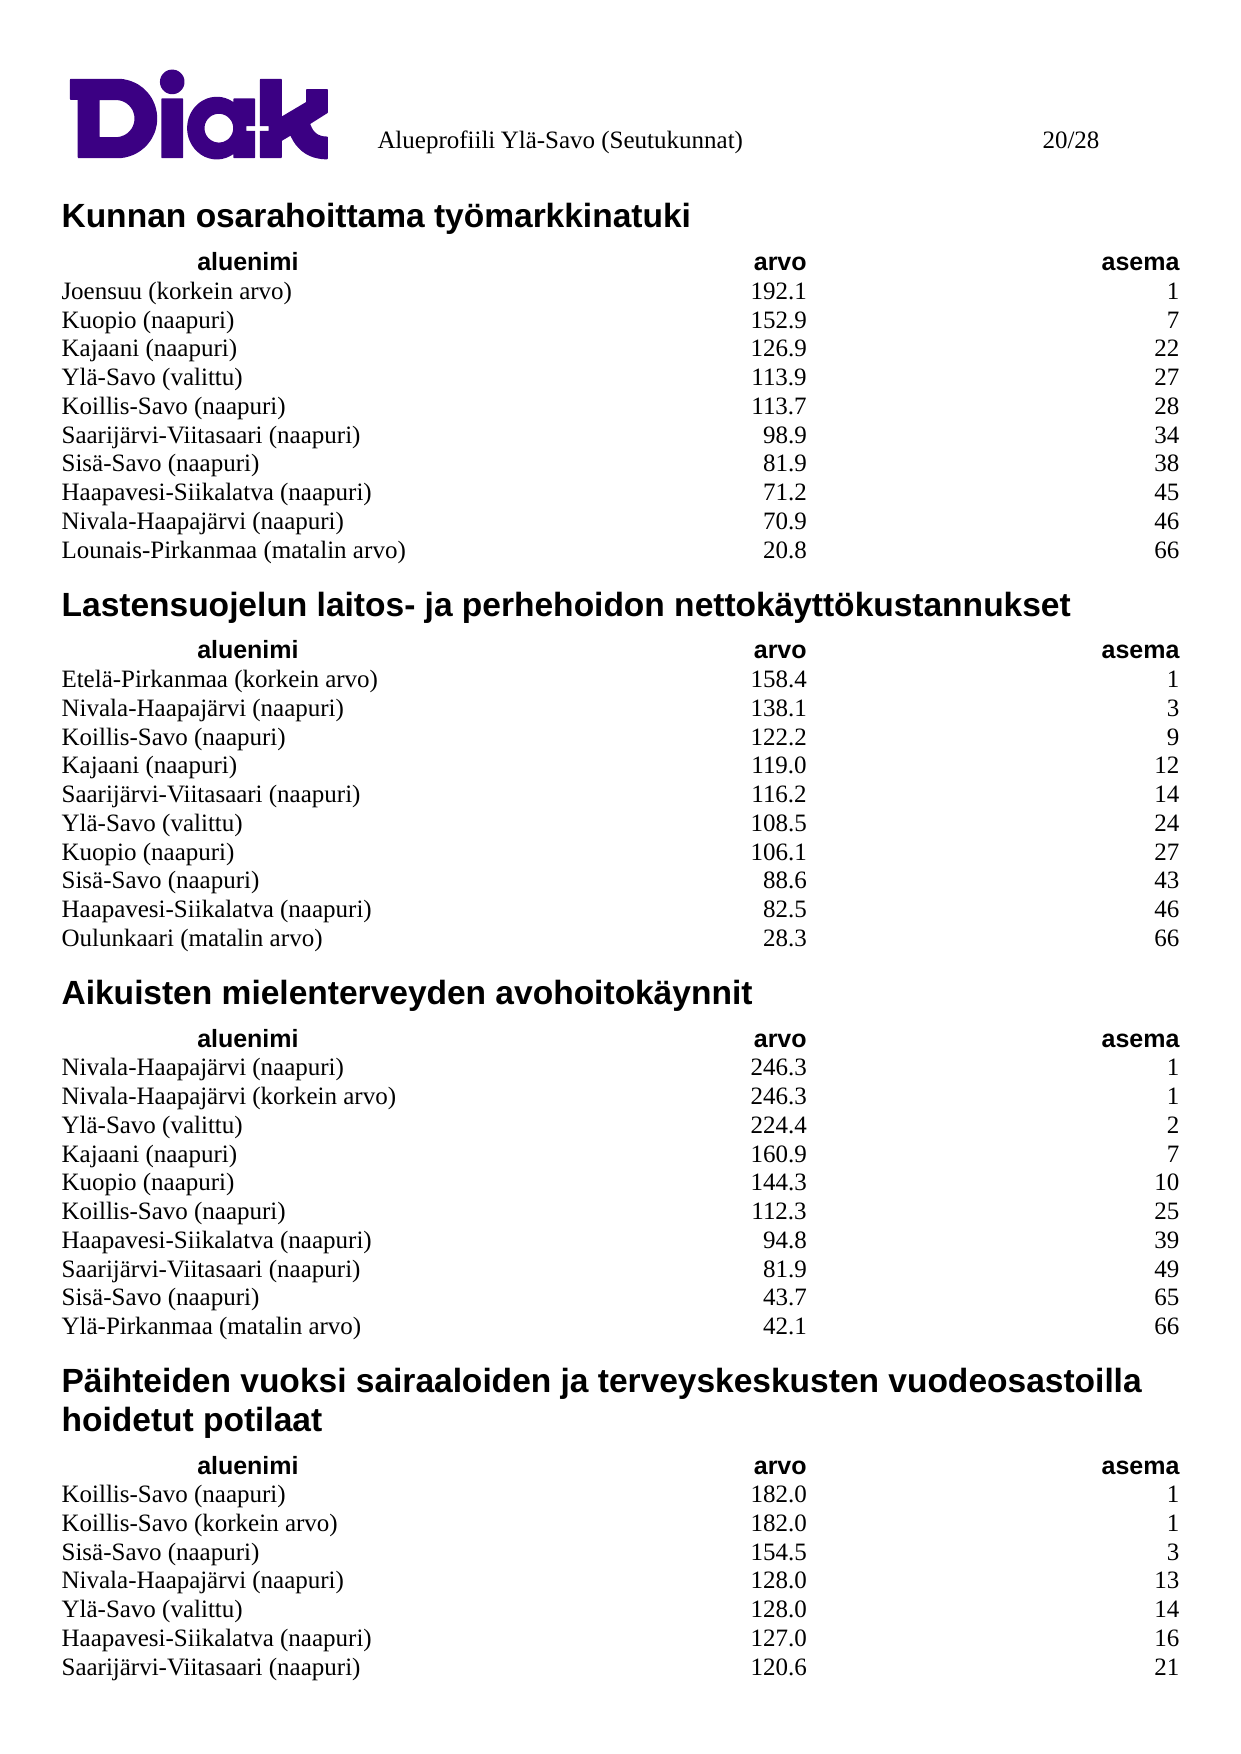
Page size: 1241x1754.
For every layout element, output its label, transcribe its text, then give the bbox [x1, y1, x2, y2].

table_cell 128.0 [434, 1566, 806, 1594]
table_cell Nivala-Haapajärvi (naapuri) [61, 693, 434, 722]
table_header aluenimi [61, 1024, 434, 1052]
table_cell 10 [806, 1168, 1179, 1196]
table_cell 1 [806, 1081, 1179, 1110]
table_cell 20.8 [434, 535, 806, 563]
table_cell Ylä-Savo (valittu) [61, 362, 434, 391]
table_cell 65 [806, 1283, 1179, 1311]
table_cell 122.2 [434, 722, 806, 751]
table_cell 13 [806, 1566, 1179, 1594]
table_cell 144.3 [434, 1168, 806, 1196]
table_cell 81.9 [434, 449, 806, 477]
table_cell Joensuu (korkein arvo) [61, 276, 434, 305]
table_cell 246.3 [434, 1053, 806, 1081]
table_cell 1 [806, 1053, 1179, 1081]
table_cell 46 [806, 506, 1179, 535]
table_cell 46 [806, 894, 1179, 923]
table_cell Kuopio (naapuri) [61, 837, 434, 866]
table_cell 49 [806, 1254, 1179, 1282]
table_cell 38 [806, 449, 1179, 477]
table_cell Nivala-Haapajärvi (naapuri) [61, 1566, 434, 1594]
table_cell 182.0 [434, 1479, 806, 1508]
table_cell 14 [806, 779, 1179, 808]
table_header arvo [434, 247, 806, 276]
table_cell 154.5 [434, 1537, 806, 1566]
table_cell Koillis-Savo (naapuri) [61, 722, 434, 751]
table_cell 7 [806, 305, 1179, 333]
table_cell 28 [806, 391, 1179, 420]
table_cell 88.6 [434, 866, 806, 894]
table_cell 120.6 [434, 1652, 806, 1681]
table_cell Nivala-Haapajärvi (naapuri) [61, 506, 434, 535]
table_cell 126.9 [434, 334, 806, 362]
table_cell Ylä-Pirkanmaa (matalin arvo) [61, 1311, 434, 1340]
table_cell 24 [806, 808, 1179, 837]
table_header arvo [434, 1451, 806, 1479]
table_cell Sisä-Savo (naapuri) [61, 866, 434, 894]
table_cell 113.9 [434, 362, 806, 391]
table_cell 66 [806, 1311, 1179, 1340]
table_cell Sisä-Savo (naapuri) [61, 449, 434, 477]
table_cell Kuopio (naapuri) [61, 305, 434, 333]
subtitle Kunnan osarahoittama työmarkkinatuki [61, 196, 1179, 235]
table_header aluenimi [61, 1451, 434, 1479]
table_cell 116.2 [434, 779, 806, 808]
table_header asema [806, 1024, 1179, 1052]
table_header aluenimi [61, 636, 434, 664]
table_cell 3 [806, 693, 1179, 722]
table_cell 27 [806, 362, 1179, 391]
table_cell 152.9 [434, 305, 806, 333]
table_cell 158.4 [434, 664, 806, 693]
table_cell 113.7 [434, 391, 806, 420]
table_cell Nivala-Haapajärvi (korkein arvo) [61, 1081, 434, 1110]
table_cell 70.9 [434, 506, 806, 535]
table_cell 66 [806, 923, 1179, 952]
table_cell 66 [806, 535, 1179, 563]
table_cell Kajaani (naapuri) [61, 1139, 434, 1167]
table_header arvo [434, 1024, 806, 1052]
table_cell 12 [806, 751, 1179, 779]
table_cell 21 [806, 1652, 1179, 1681]
table_cell Sisä-Savo (naapuri) [61, 1283, 434, 1311]
table_cell 9 [806, 722, 1179, 751]
table_cell Oulunkaari (matalin arvo) [61, 923, 434, 952]
table_cell 28.3 [434, 923, 806, 952]
table_cell 160.9 [434, 1139, 806, 1167]
table_cell 43 [806, 866, 1179, 894]
table_cell Haapavesi-Siikalatva (naapuri) [61, 1225, 434, 1254]
table_cell Saarijärvi-Viitasaari (naapuri) [61, 779, 434, 808]
table_cell 25 [806, 1196, 1179, 1225]
table_header asema [806, 247, 1179, 276]
table_cell Ylä-Savo (valittu) [61, 808, 434, 837]
table_cell 42.1 [434, 1311, 806, 1340]
table_cell Saarijärvi-Viitasaari (naapuri) [61, 420, 434, 448]
table_cell 1 [806, 1508, 1179, 1537]
table_cell 108.5 [434, 808, 806, 837]
table_cell Kajaani (naapuri) [61, 334, 434, 362]
table_cell 192.1 [434, 276, 806, 305]
table_cell 1 [806, 1479, 1179, 1508]
table_cell 16 [806, 1623, 1179, 1652]
table_cell Haapavesi-Siikalatva (naapuri) [61, 894, 434, 923]
table_cell Koillis-Savo (naapuri) [61, 1196, 434, 1225]
table_cell 39 [806, 1225, 1179, 1254]
table_cell Ylä-Savo (valittu) [61, 1594, 434, 1623]
table_cell 127.0 [434, 1623, 806, 1652]
table_cell Ylä-Savo (valittu) [61, 1110, 434, 1139]
table_cell 22 [806, 334, 1179, 362]
table_header arvo [434, 636, 806, 664]
table_cell Koillis-Savo (naapuri) [61, 1479, 434, 1508]
table_cell 182.0 [434, 1508, 806, 1537]
table_cell 94.8 [434, 1225, 806, 1254]
table_cell 1 [806, 276, 1179, 305]
table_cell Haapavesi-Siikalatva (naapuri) [61, 477, 434, 506]
table_cell 1 [806, 664, 1179, 693]
table_cell Sisä-Savo (naapuri) [61, 1537, 434, 1566]
table_header asema [806, 636, 1179, 664]
table_cell 128.0 [434, 1594, 806, 1623]
table_cell Saarijärvi-Viitasaari (naapuri) [61, 1254, 434, 1282]
table_cell 43.7 [434, 1283, 806, 1311]
table_header aluenimi [61, 247, 434, 276]
table_cell Lounais-Pirkanmaa (matalin arvo) [61, 535, 434, 563]
table_cell Haapavesi-Siikalatva (naapuri) [61, 1623, 434, 1652]
table_cell Kuopio (naapuri) [61, 1168, 434, 1196]
subtitle Lastensuojelun laitos- ja perhehoidon nettokäyttökustannukset [61, 584, 1179, 623]
subtitle Päihteiden vuoksi sairaaloiden ja terveyskeskusten vuodeosastoilla hoidetut potilaat [61, 1361, 1179, 1438]
table_cell 81.9 [434, 1254, 806, 1282]
table_cell 45 [806, 477, 1179, 506]
subtitle Aikuisten mielenterveyden avohoitokäynnit [61, 973, 1179, 1011]
table_cell 2 [806, 1110, 1179, 1139]
table_cell 14 [806, 1594, 1179, 1623]
table_cell 3 [806, 1537, 1179, 1566]
table_cell 27 [806, 837, 1179, 866]
table_cell Nivala-Haapajärvi (naapuri) [61, 1053, 434, 1081]
table_cell Kajaani (naapuri) [61, 751, 434, 779]
table_cell Koillis-Savo (korkein arvo) [61, 1508, 434, 1537]
table_cell 71.2 [434, 477, 806, 506]
table_cell 106.1 [434, 837, 806, 866]
table_cell 138.1 [434, 693, 806, 722]
table_cell Koillis-Savo (naapuri) [61, 391, 434, 420]
table_cell 112.3 [434, 1196, 806, 1225]
table_cell 246.3 [434, 1081, 806, 1110]
table_cell 98.9 [434, 420, 806, 448]
table_cell 224.4 [434, 1110, 806, 1139]
table_cell 119.0 [434, 751, 806, 779]
table_header asema [806, 1451, 1179, 1479]
table_cell 7 [806, 1139, 1179, 1167]
table_cell 82.5 [434, 894, 806, 923]
table_cell Etelä-Pirkanmaa (korkein arvo) [61, 664, 434, 693]
table_cell Saarijärvi-Viitasaari (naapuri) [61, 1652, 434, 1681]
table_cell 34 [806, 420, 1179, 448]
